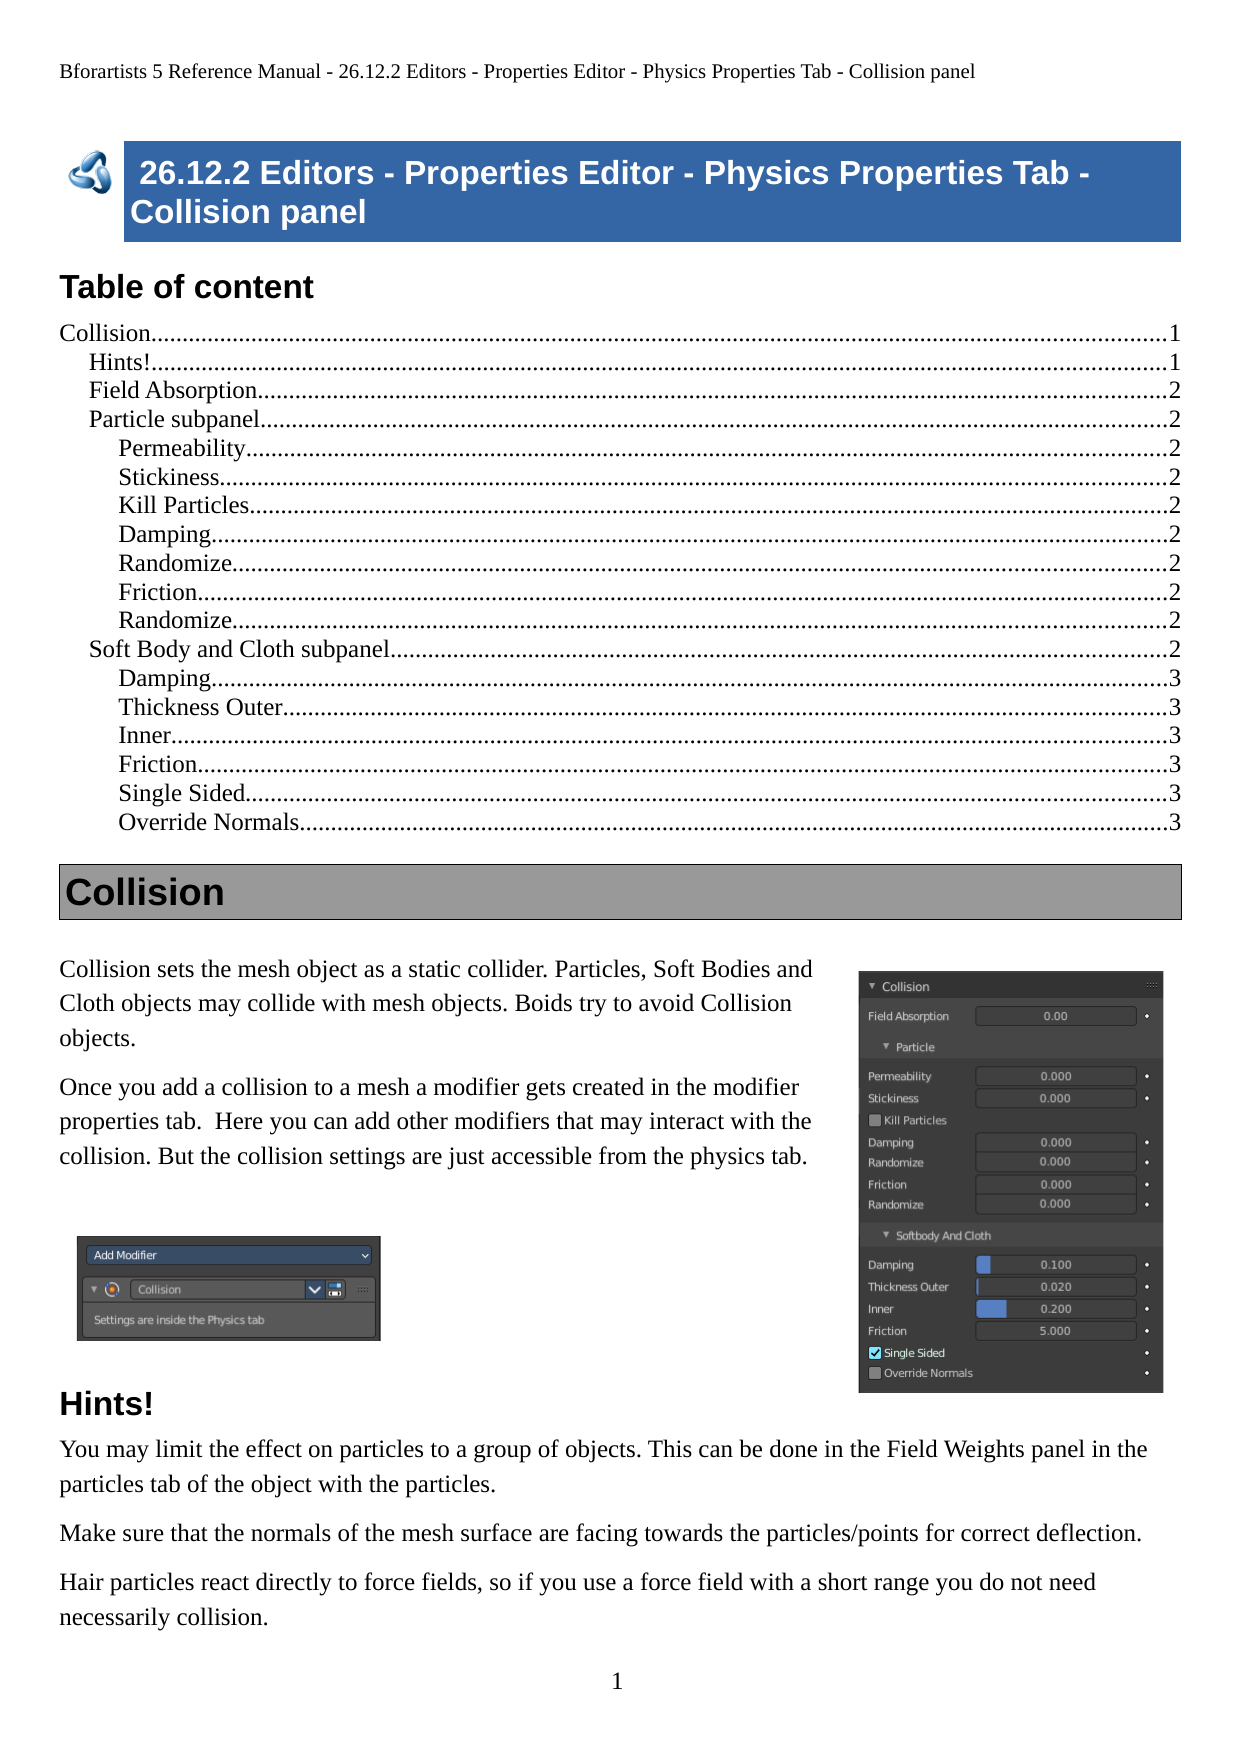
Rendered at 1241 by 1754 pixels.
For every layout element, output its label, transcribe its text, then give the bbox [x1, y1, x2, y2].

picture [76, 1236, 381, 1341]
subtitle Table of content [59, 267, 1181, 305]
text Override Normals 3 [118, 807, 1181, 835]
text Collision sets the mesh object as a static collider. Particles, Soft Bodies and Cloth objects may collide with mesh objects. Boids try to avoid Collision objects. [59, 954, 1181, 1052]
picture [65, 147, 114, 197]
text Make sure that the normals of the mesh surface are facing towards the particles/points for correct deflection. [59, 1518, 1181, 1547]
table_header [59, 141, 124, 242]
text Randomize 2 [118, 548, 1181, 577]
text Collision 1 [59, 318, 1181, 347]
text Particle subpanel 2 [88, 404, 1181, 433]
subtitle Hints! [59, 1383, 1181, 1422]
picture [858, 971, 1164, 1393]
text Stickiness 2 [118, 462, 1181, 490]
text Damping 2 [118, 519, 1181, 548]
text You may limit the effect on particles to a group of objects. This can be done in the Field Weights panel in the particles tab of the object with the particles. [59, 1434, 1181, 1498]
text Thickness Outer 3 [118, 692, 1181, 720]
text Randomize 2 [118, 605, 1181, 634]
table_header 26.12.2 Editors - Properties Editor - Physics Properties Tab - Collision panel [124, 141, 1181, 242]
text Soft Body and Cloth subpanel 2 [88, 634, 1181, 663]
text Inner 3 [118, 720, 1181, 749]
text Friction 3 [118, 749, 1181, 778]
text Single Sided 3 [118, 778, 1181, 807]
text Friction 2 [118, 577, 1181, 605]
text Field Absorption 2 [88, 375, 1181, 404]
text Damping 3 [118, 663, 1181, 692]
text Hints! 1 [88, 347, 1181, 375]
text Once you add a collision to a mesh a modifier gets created in the modifier properties tab. Here you can add other modifiers that may interact with the collision. But the collision settings are just accessible from the physics tab. [59, 1072, 858, 1170]
text Permeability 2 [118, 433, 1181, 462]
text Kill Particles 2 [118, 490, 1181, 519]
text Hair particles react directly to force fields, so if you use a force field with a short range you do not need necessarily collision. [59, 1567, 1181, 1630]
table_header Collision [60, 865, 1181, 919]
